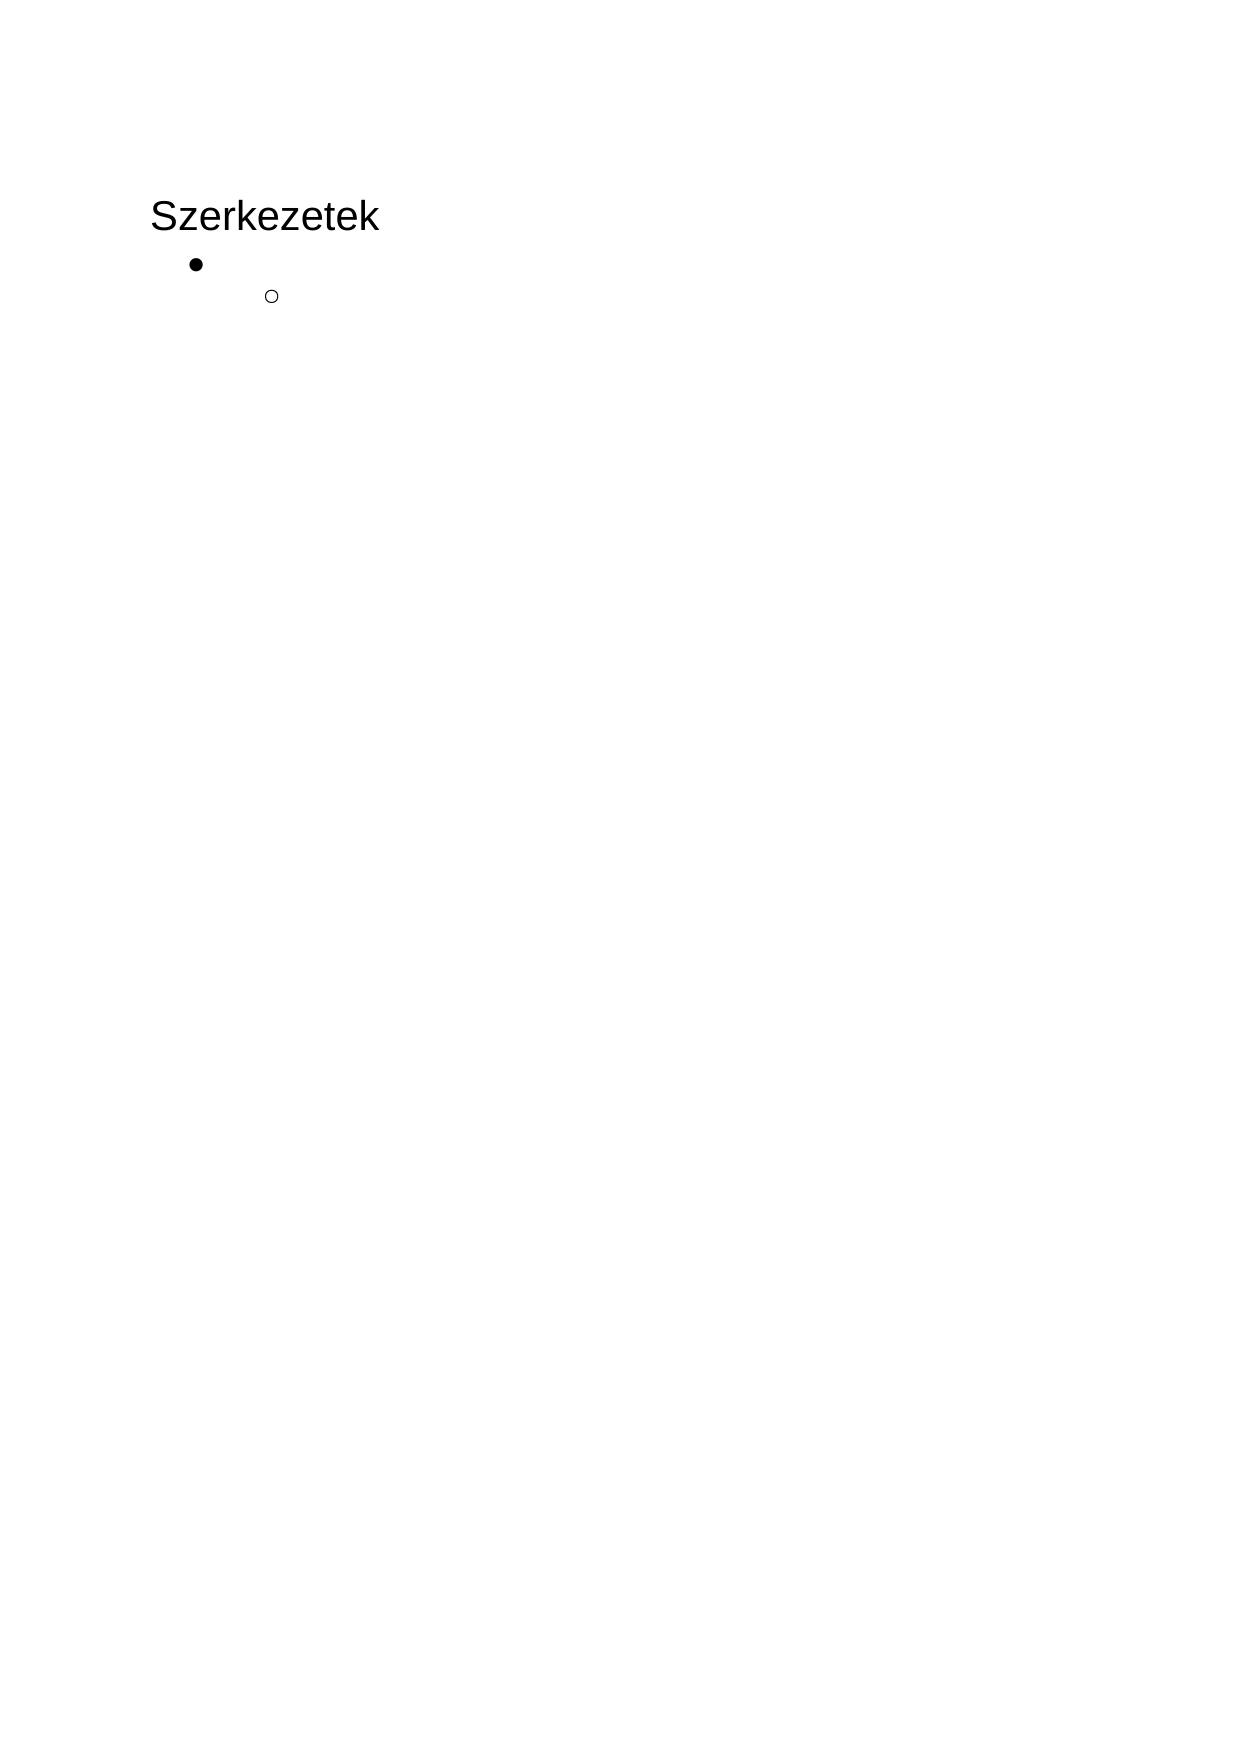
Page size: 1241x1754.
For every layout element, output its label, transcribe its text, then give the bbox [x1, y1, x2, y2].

subtitle Szerkezetek [150, 192, 1090, 239]
